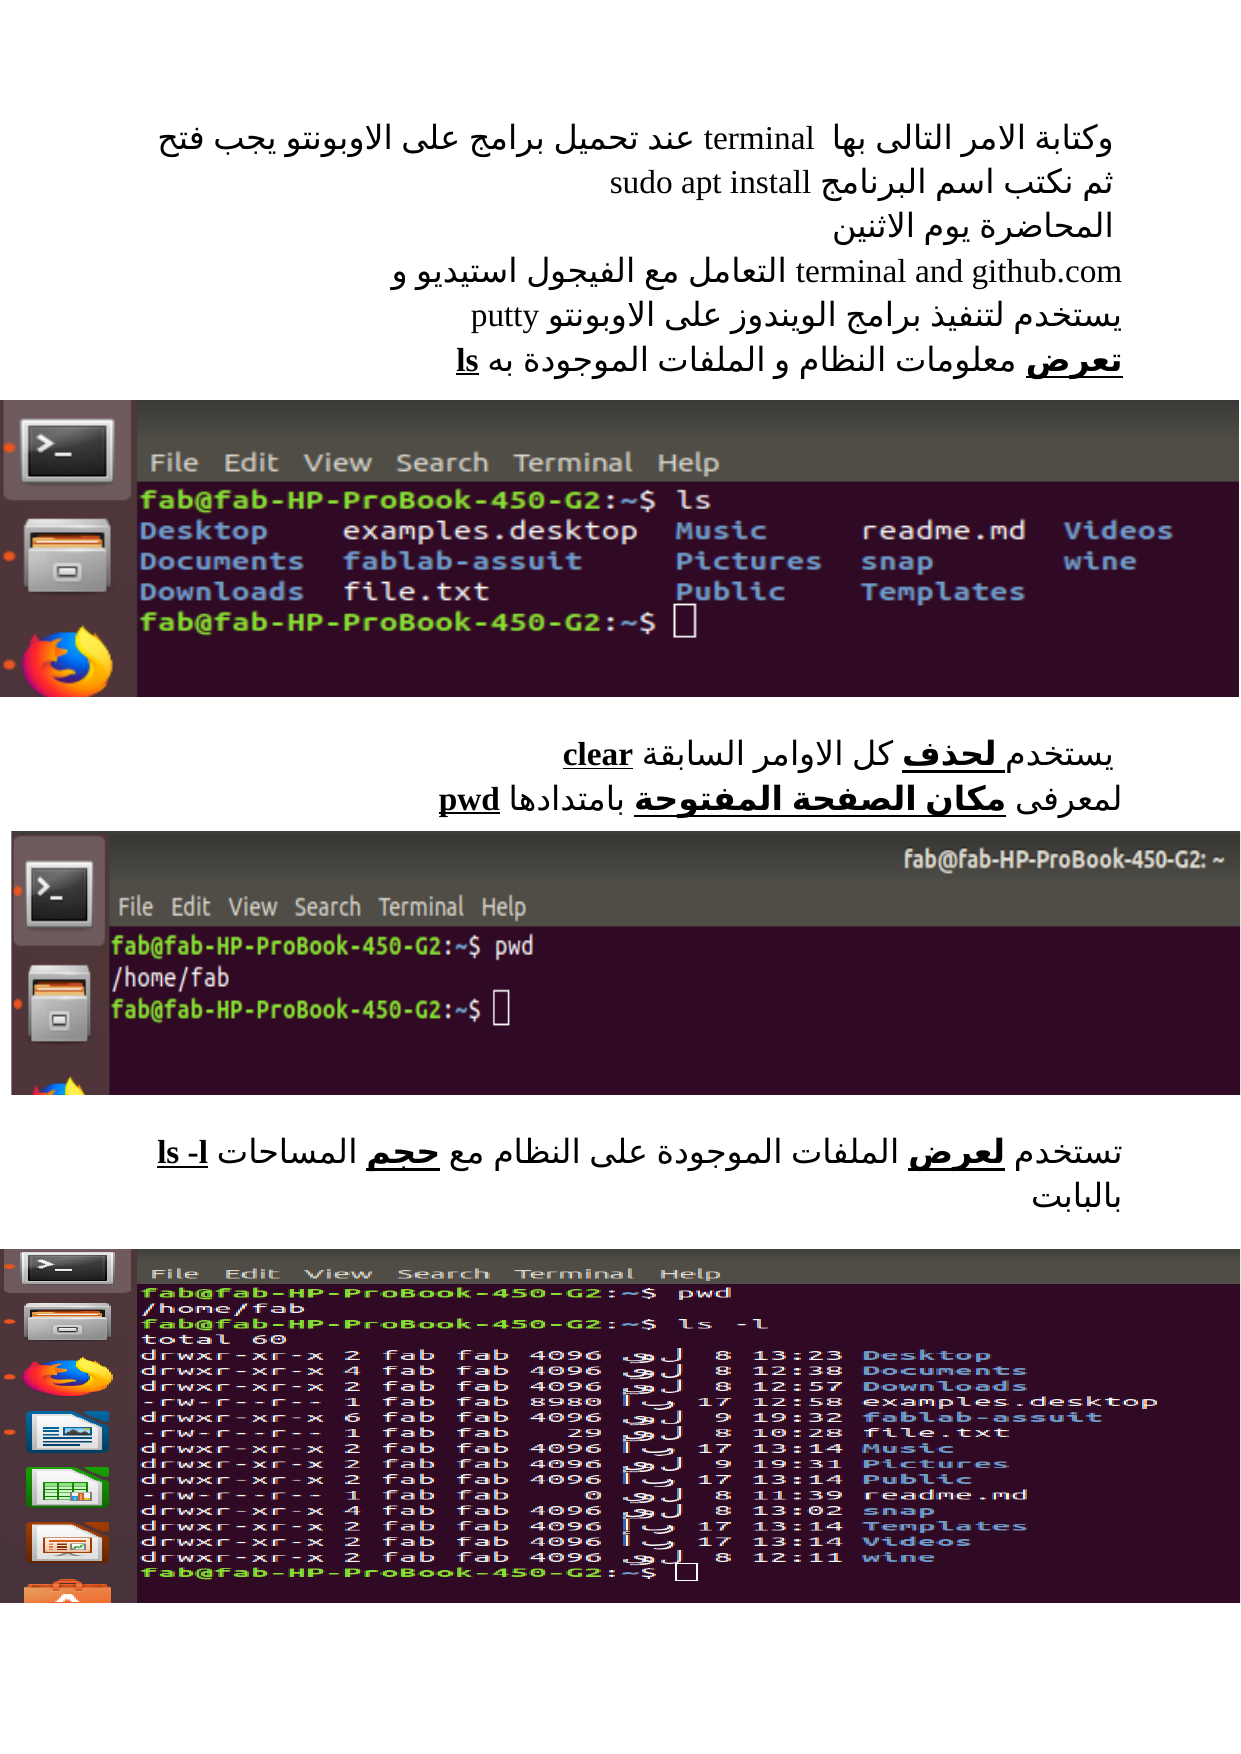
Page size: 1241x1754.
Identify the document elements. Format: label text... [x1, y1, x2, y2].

text التعامل مع الفيجول استيديو و terminal and github.com [118, 251, 1122, 296]
text ls -l تستخدم لعرض الملفات الموجودة على النظام مع حجم المساحات بالبابت [118, 1133, 1122, 1221]
text sudo apt install ثم نكتب اسم البرنامج [118, 163, 1122, 207]
text putty يستخدم لتنفيذ برامج الويندوز على الاوبونتو [118, 296, 1122, 340]
text عند تحميل برامج على الاوبونتو يجب فتح terminal وكتابة الامر التالى بها [118, 118, 1122, 163]
text ls تعرض معلومات النظام و الملفات الموجودة به [118, 340, 1122, 385]
text المحاضرة يوم الاثنين [118, 207, 1122, 251]
text clear يستخدم لحذف كل الاوامر السابقة [118, 734, 1122, 779]
text pwd لمعرفى مكان الصفحة المفتوحة بامتدادها [118, 779, 1122, 824]
